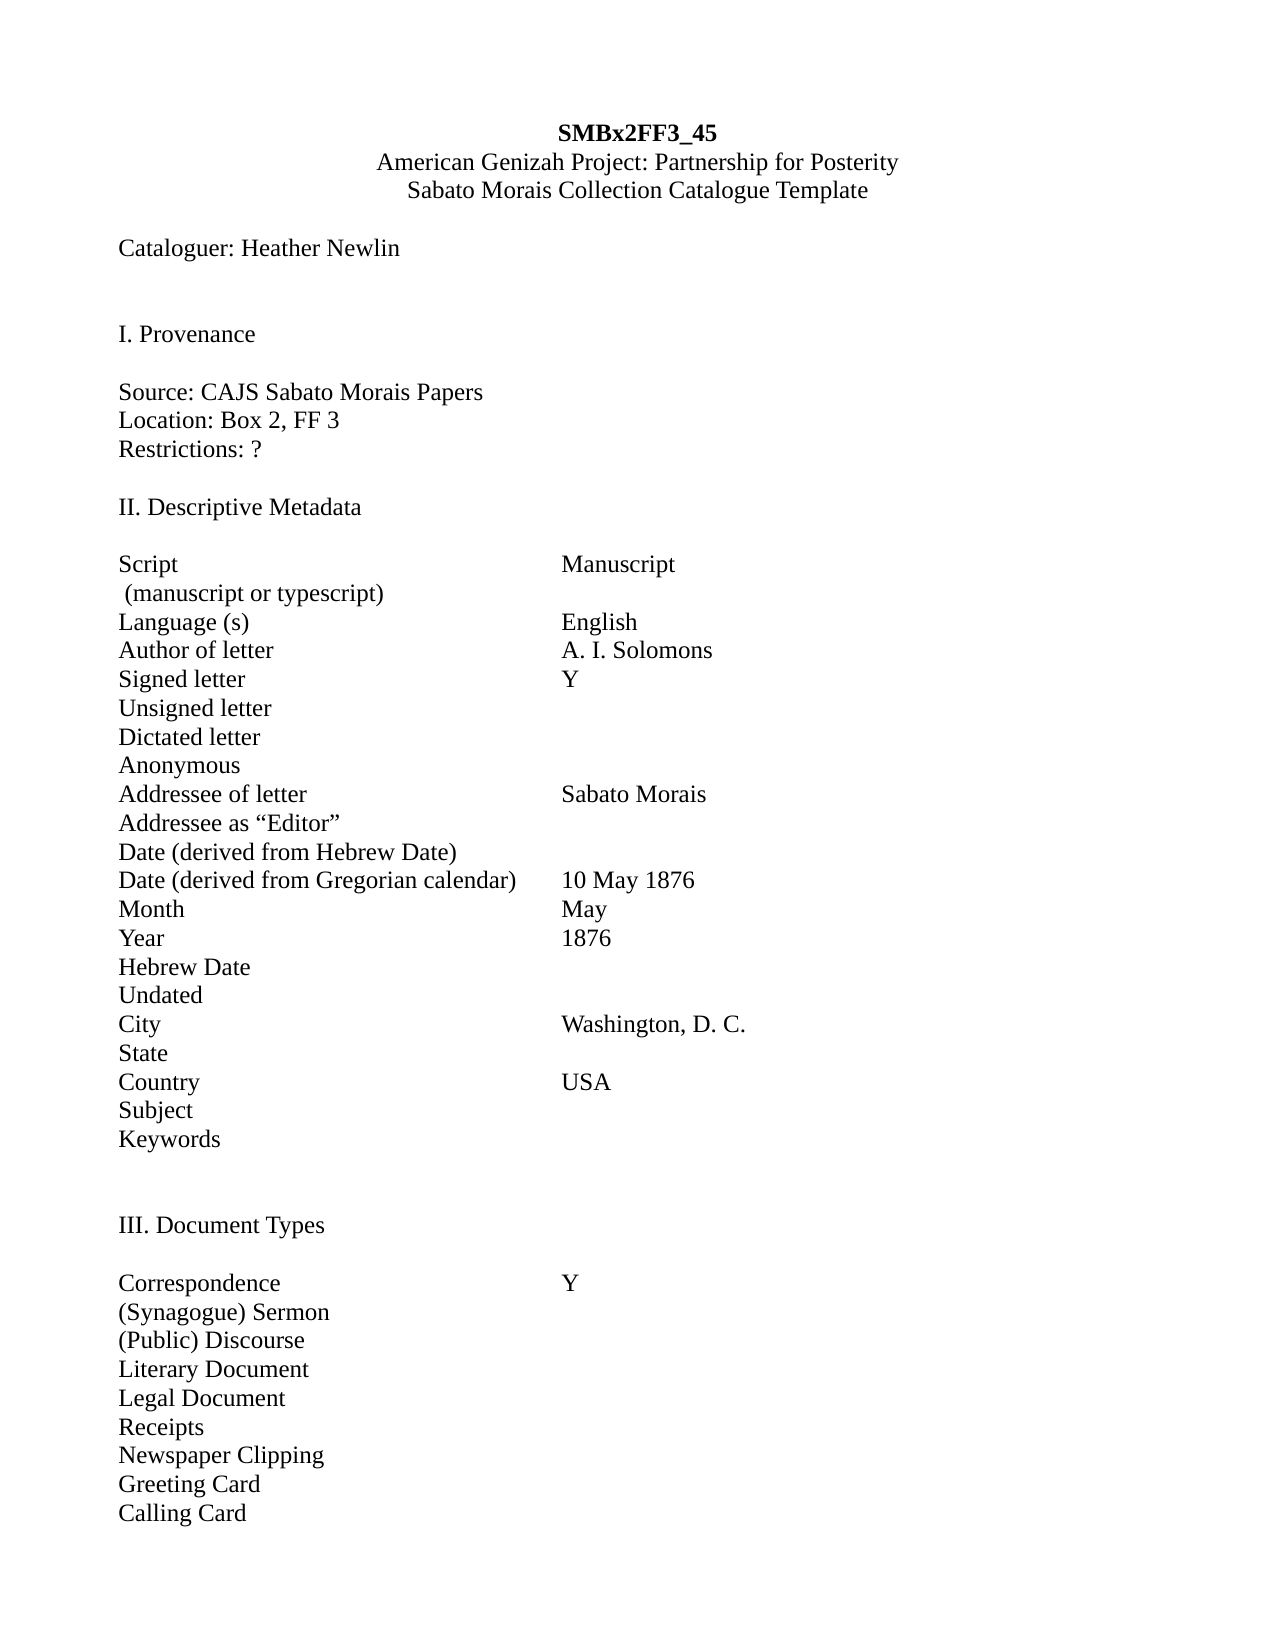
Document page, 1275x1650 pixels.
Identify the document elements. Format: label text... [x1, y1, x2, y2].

text Subject [118, 1096, 1157, 1124]
text Date (derived from Hebrew Date) [118, 837, 1157, 866]
text Signed letter Y [118, 664, 1157, 693]
text Correspondence Y [118, 1268, 1157, 1297]
text Location: Box 2, FF 3 [118, 406, 1157, 434]
text Source: CAJS Sabato Morais Papers [118, 377, 1157, 406]
text Hebrew Date [118, 952, 1157, 981]
text Literary Document [118, 1354, 1157, 1383]
text Unsigned letter [118, 693, 1157, 722]
text Undated [118, 981, 1157, 1009]
text Restrictions: ? [118, 434, 1157, 463]
text Cataloguer: Heather Newlin [118, 233, 1157, 262]
text (Public) Discourse [118, 1326, 1157, 1354]
text Addressee as “Editor” [118, 808, 1157, 837]
text Month May [118, 894, 1157, 923]
text (Synagogue) Sermon [118, 1297, 1157, 1326]
text American Genizah Project: Partnership for Posterity [118, 147, 1157, 176]
text Sabato Morais Collection Catalogue Template [118, 176, 1157, 204]
text Calling Card [118, 1498, 1157, 1527]
text Script Manuscript [118, 549, 1157, 578]
text Anonymous [118, 751, 1157, 779]
text Newspaper Clipping [118, 1441, 1157, 1469]
text City Washington, D. C. [118, 1009, 1157, 1038]
text (manuscript or typescript) [118, 578, 1157, 607]
text State [118, 1038, 1157, 1067]
text Year 1876 [118, 923, 1157, 952]
text Author of letter A. I. Solomons [118, 636, 1157, 664]
text Receipts [118, 1412, 1157, 1441]
text SMBx2FF3_45 [118, 118, 1157, 147]
text Dictated letter [118, 722, 1157, 751]
text Country USA [118, 1067, 1157, 1096]
text Date (derived from Gregorian calendar) 10 May 1876 [118, 866, 1157, 894]
text Greeting Card [118, 1469, 1157, 1498]
text I. Provenance [118, 319, 1157, 348]
text Legal Document [118, 1383, 1157, 1412]
text Keywords [118, 1124, 1157, 1153]
text Addressee of letter Sabato Morais [118, 779, 1157, 808]
text Language (s) English [118, 607, 1157, 636]
text II. Descriptive Metadata [118, 492, 1157, 521]
text III. Document Types [118, 1211, 1157, 1239]
